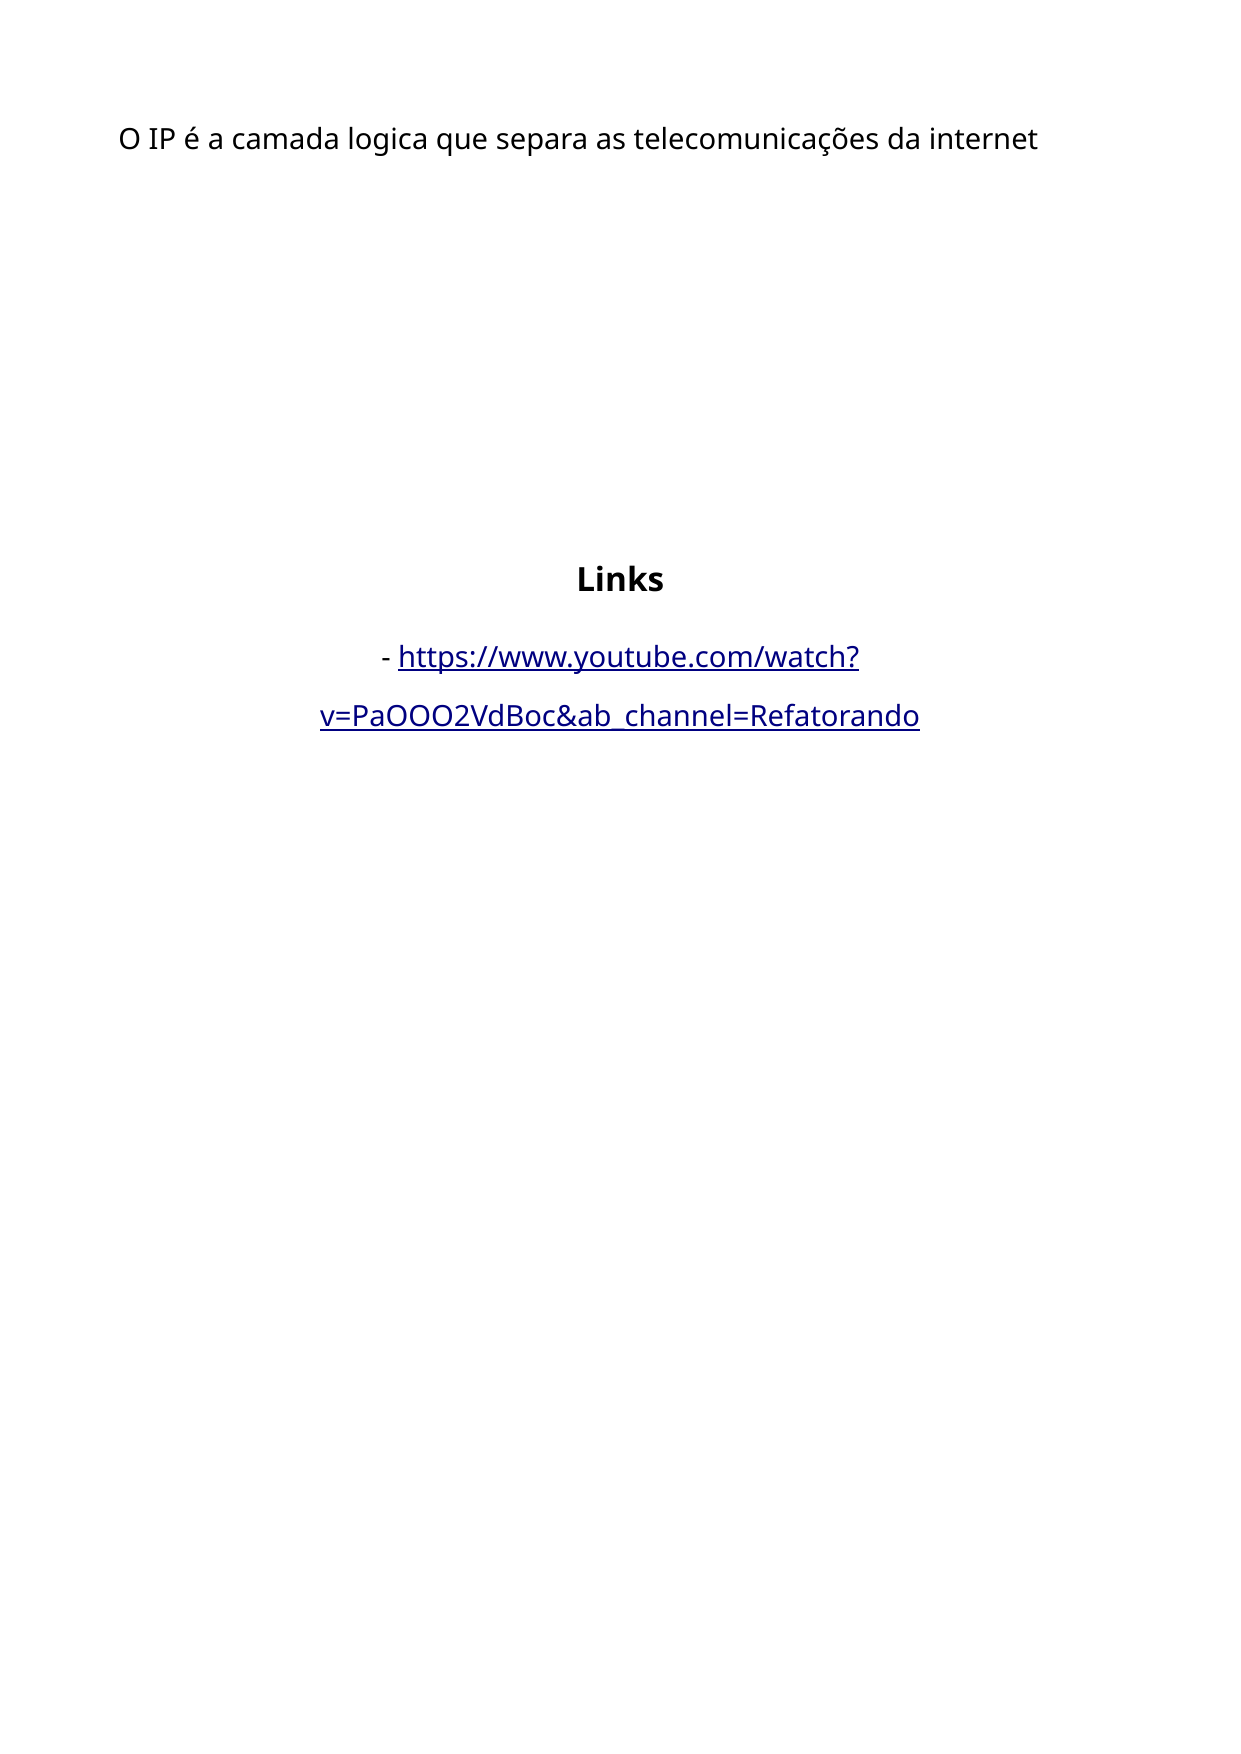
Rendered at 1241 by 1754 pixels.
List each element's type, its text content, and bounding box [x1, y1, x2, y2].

subtitle Links [118, 555, 1122, 601]
text O IP é a camada logica que separa as telecomunicações da internet [118, 118, 1122, 158]
text - https://www.youtube.com/watch?v=PaOOO2VdBoc&ab_channel=Refatorando [118, 636, 1122, 735]
